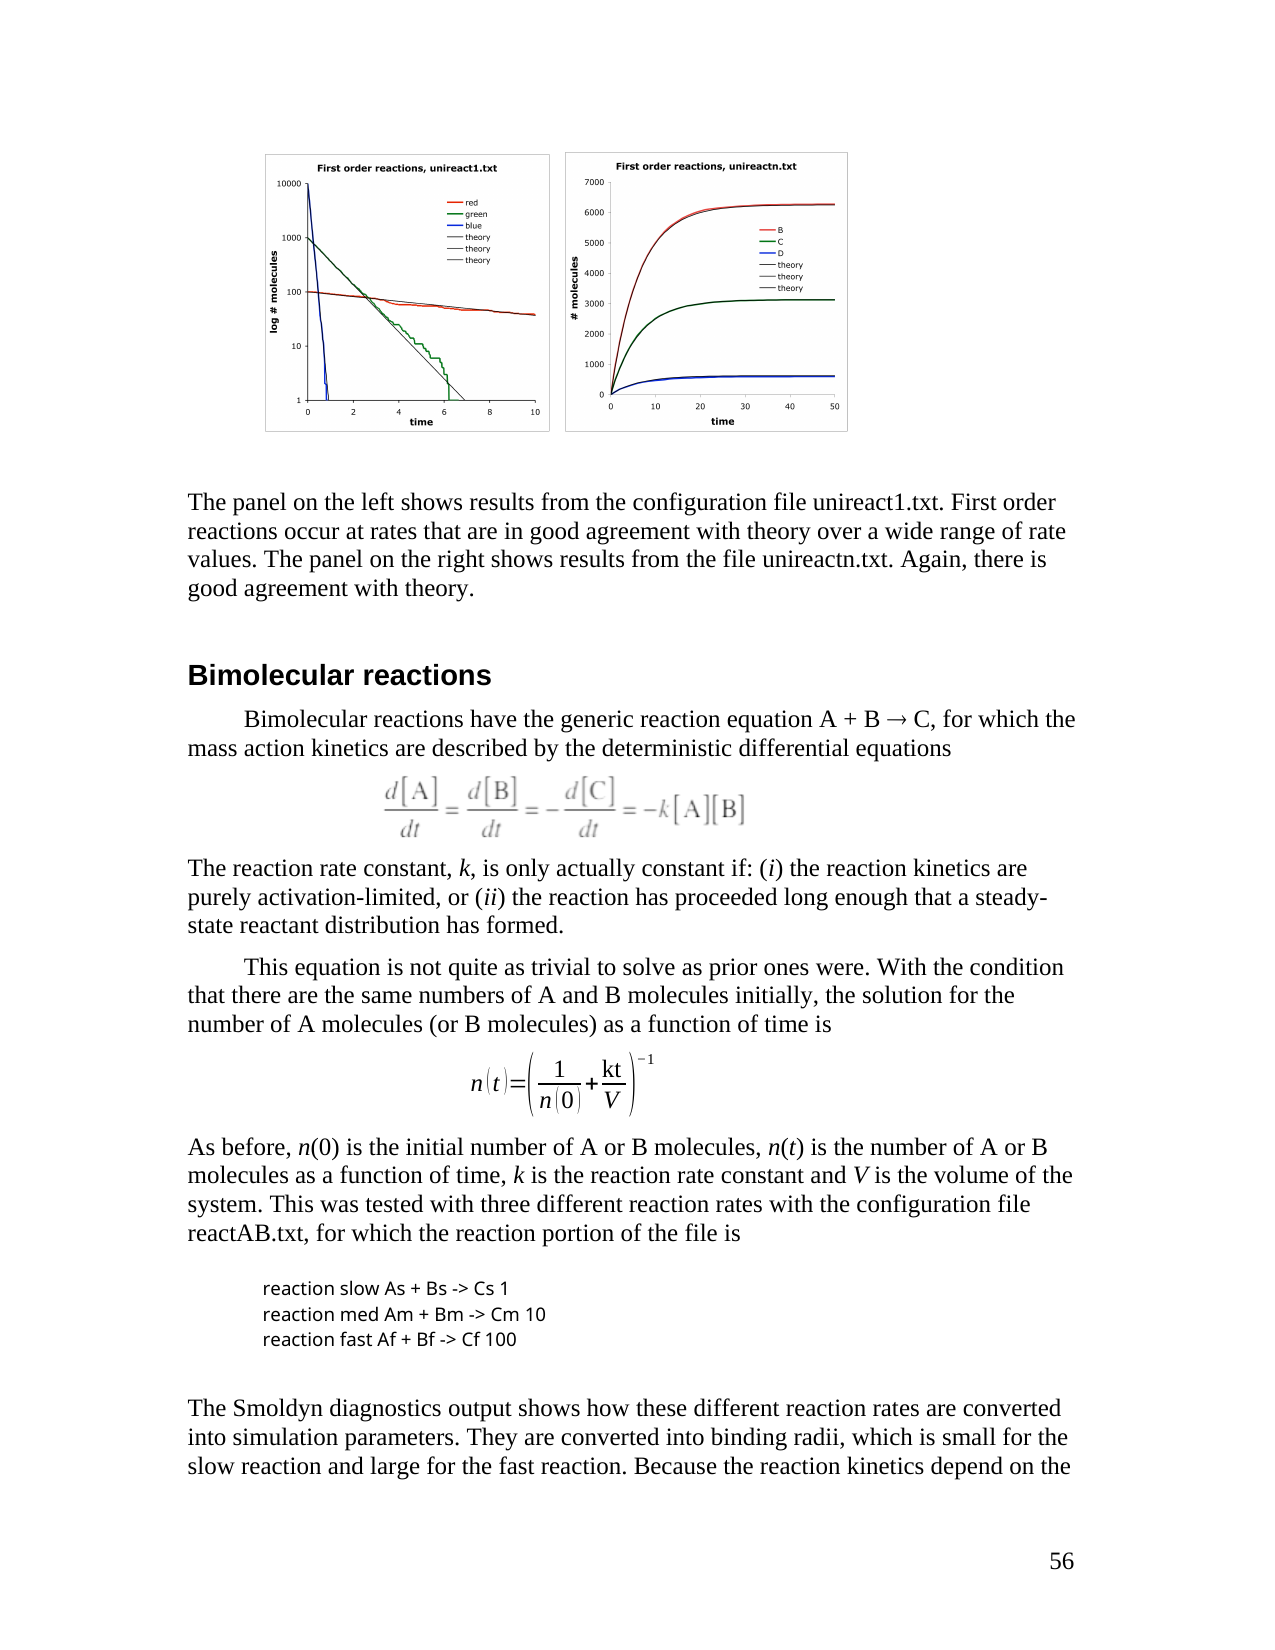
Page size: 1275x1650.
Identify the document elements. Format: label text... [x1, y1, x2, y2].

text As before, n(0) is the initial number of A or B molecules, n(t) is the number of A or B molecules as a function of time, k is the reaction rate constant and V is the volume of the system. This was tested with three different reaction rates with the configuration file reactAB.txt, for which the reaction portion of the file is [187, 1132, 1087, 1247]
text The panel on the left shows results from the configuration file unireact1.txt. First order reactions occur at rates that are in good agreement with theory over a wide range of rate values. The panel on the right shows results from the file unireactn.txt. Again, there is good agreement with theory. [187, 487, 1087, 602]
text The Smoldyn diagnostics output shows how these different reaction rates are converted into simulation parameters. They are converted into binding radii, which is small for the slow reaction and large for the fast reaction. Because the reaction kinetics depend on the [187, 1393, 1087, 1479]
text reaction slow As + Bs -> Cs 1 [187, 1276, 1087, 1301]
text The reaction rate constant, k, is only actually constant if: (i) the reaction kinetics are purely activation-limited, or (ii) the reaction has proceeded long enough that a steady-state reactant distribution has formed. [187, 853, 1087, 939]
subtitle Bimolecular reactions [187, 658, 1087, 691]
text Bimolecular reactions have the generic reaction equation A + B  C, for which the mass action kinetics are described by the deterministic differential equations [187, 704, 1087, 761]
text reaction med Am + Bm -> Cm 10 [187, 1301, 1087, 1327]
text reaction fast Af + Bf -> Cf 100 [187, 1327, 1087, 1352]
text This equation is not quite as trivial to solve as prior ones were. With the condition that there are the same numbers of A and B molecules initially, the solution for the number of A molecules (or B molecules) as a function of time is [187, 952, 1087, 1038]
